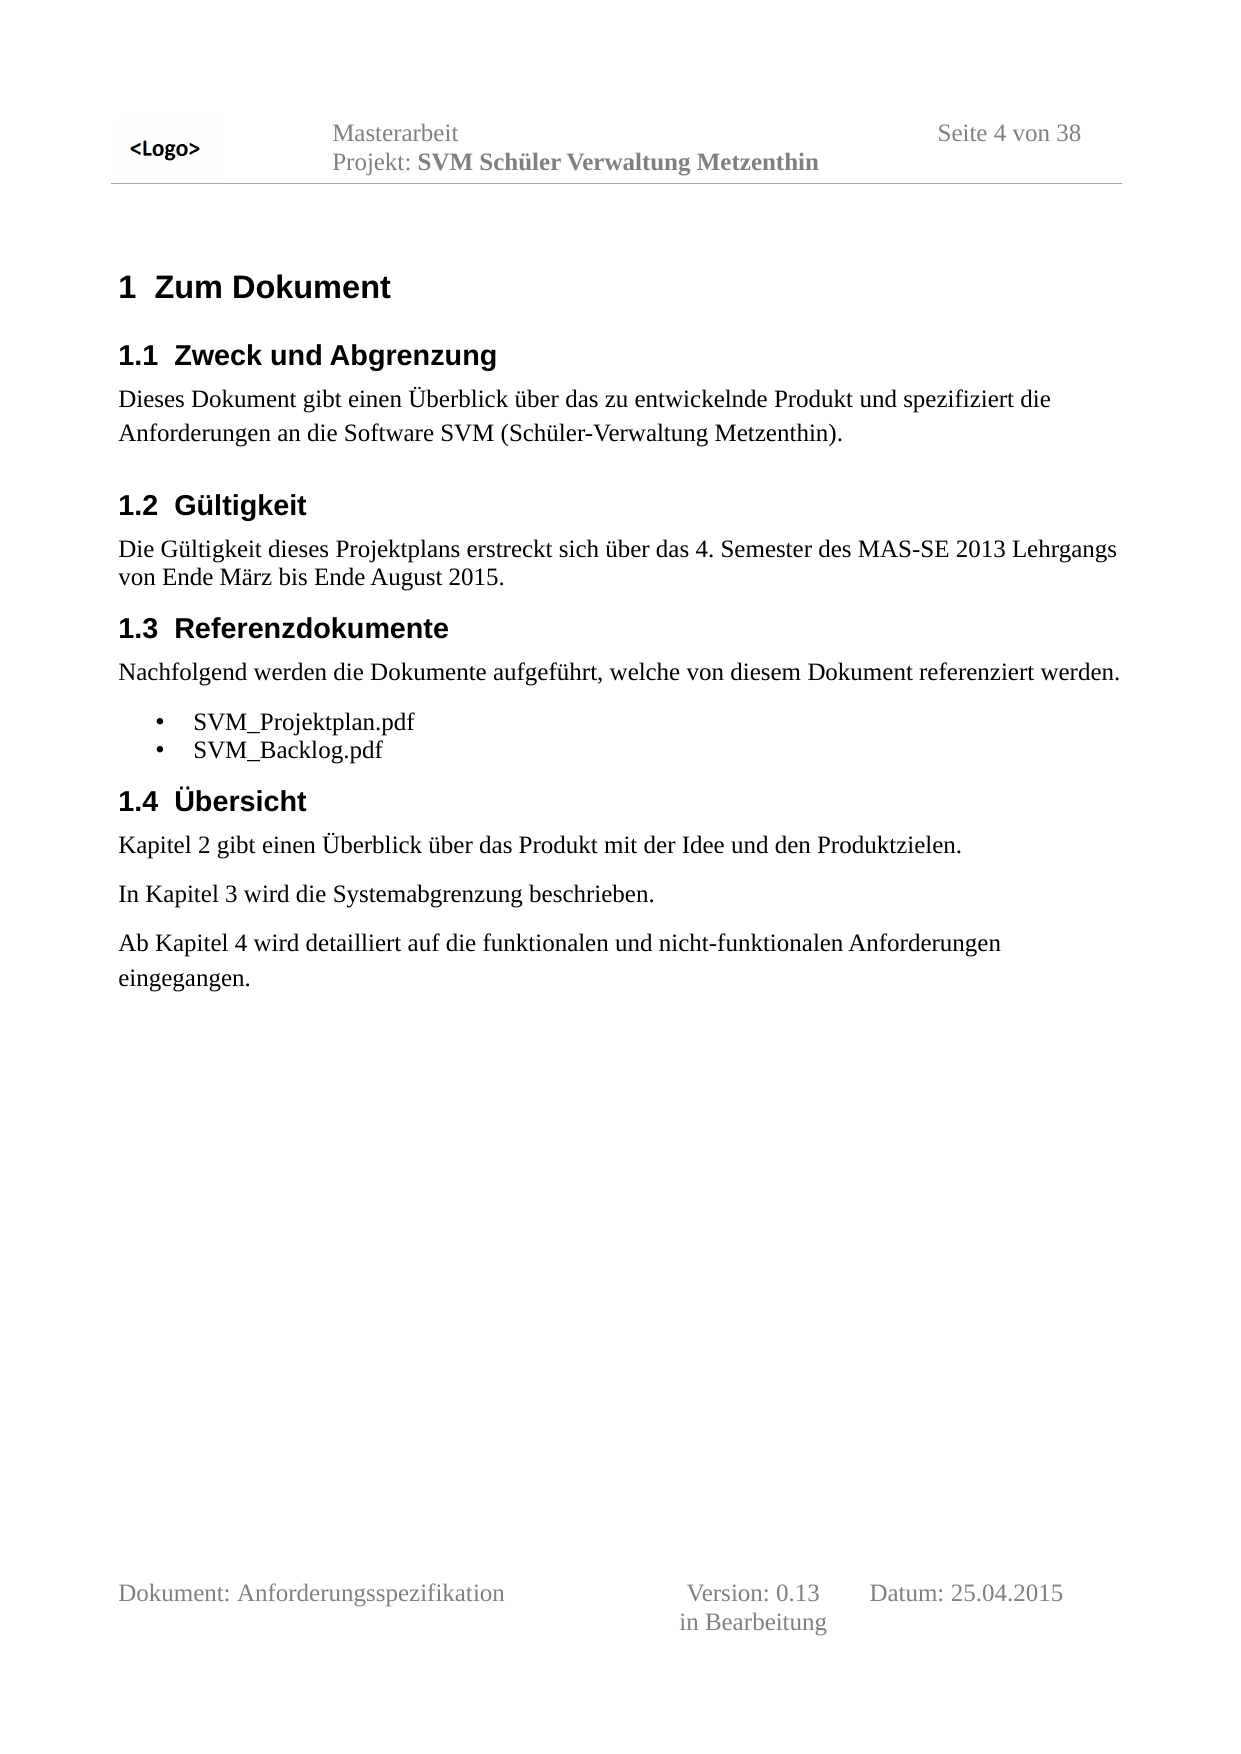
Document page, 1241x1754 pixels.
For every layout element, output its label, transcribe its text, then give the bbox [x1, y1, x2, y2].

picture [118, 118, 224, 183]
subtitle Übersicht [118, 785, 1122, 818]
text Nachfolgend werden die Dokumente aufgeführt, welche von diesem Dokument referenziert werden. [118, 657, 1122, 686]
subtitle Referenzdokumente [118, 612, 1122, 645]
list SVM_Projektplan.pdf [156, 707, 1122, 735]
text Ab Kapitel 4 wird detailliert auf die funktionalen und nicht-funktionalen Anforderungen eingegangen. [118, 928, 1122, 992]
text Die Gültigkeit dieses Projektplans erstreckt sich über das 4. Semester des MAS-SE 2013 Lehrgangs von Ende März bis Ende August 2015. [118, 534, 1122, 591]
subtitle Zum Dokument [118, 267, 1122, 305]
text In Kapitel 3 wird die Systemabgrenzung beschrieben. [118, 879, 1122, 908]
subtitle Gültigkeit [118, 488, 1122, 521]
list SVM_Backlog.pdf [156, 735, 1122, 764]
subtitle Zweck und Abgrenzung [118, 338, 1122, 371]
text Kapitel 2 gibt einen Überblick über das Produkt mit der Idee und den Produktzielen. [118, 830, 1122, 859]
text Dieses Dokument gibt einen Überblick über das zu entwickelnde Produkt und spezifiziert die Anforderungen an die Software SVM (Schüler-Verwaltung Metzenthin). [118, 384, 1122, 447]
